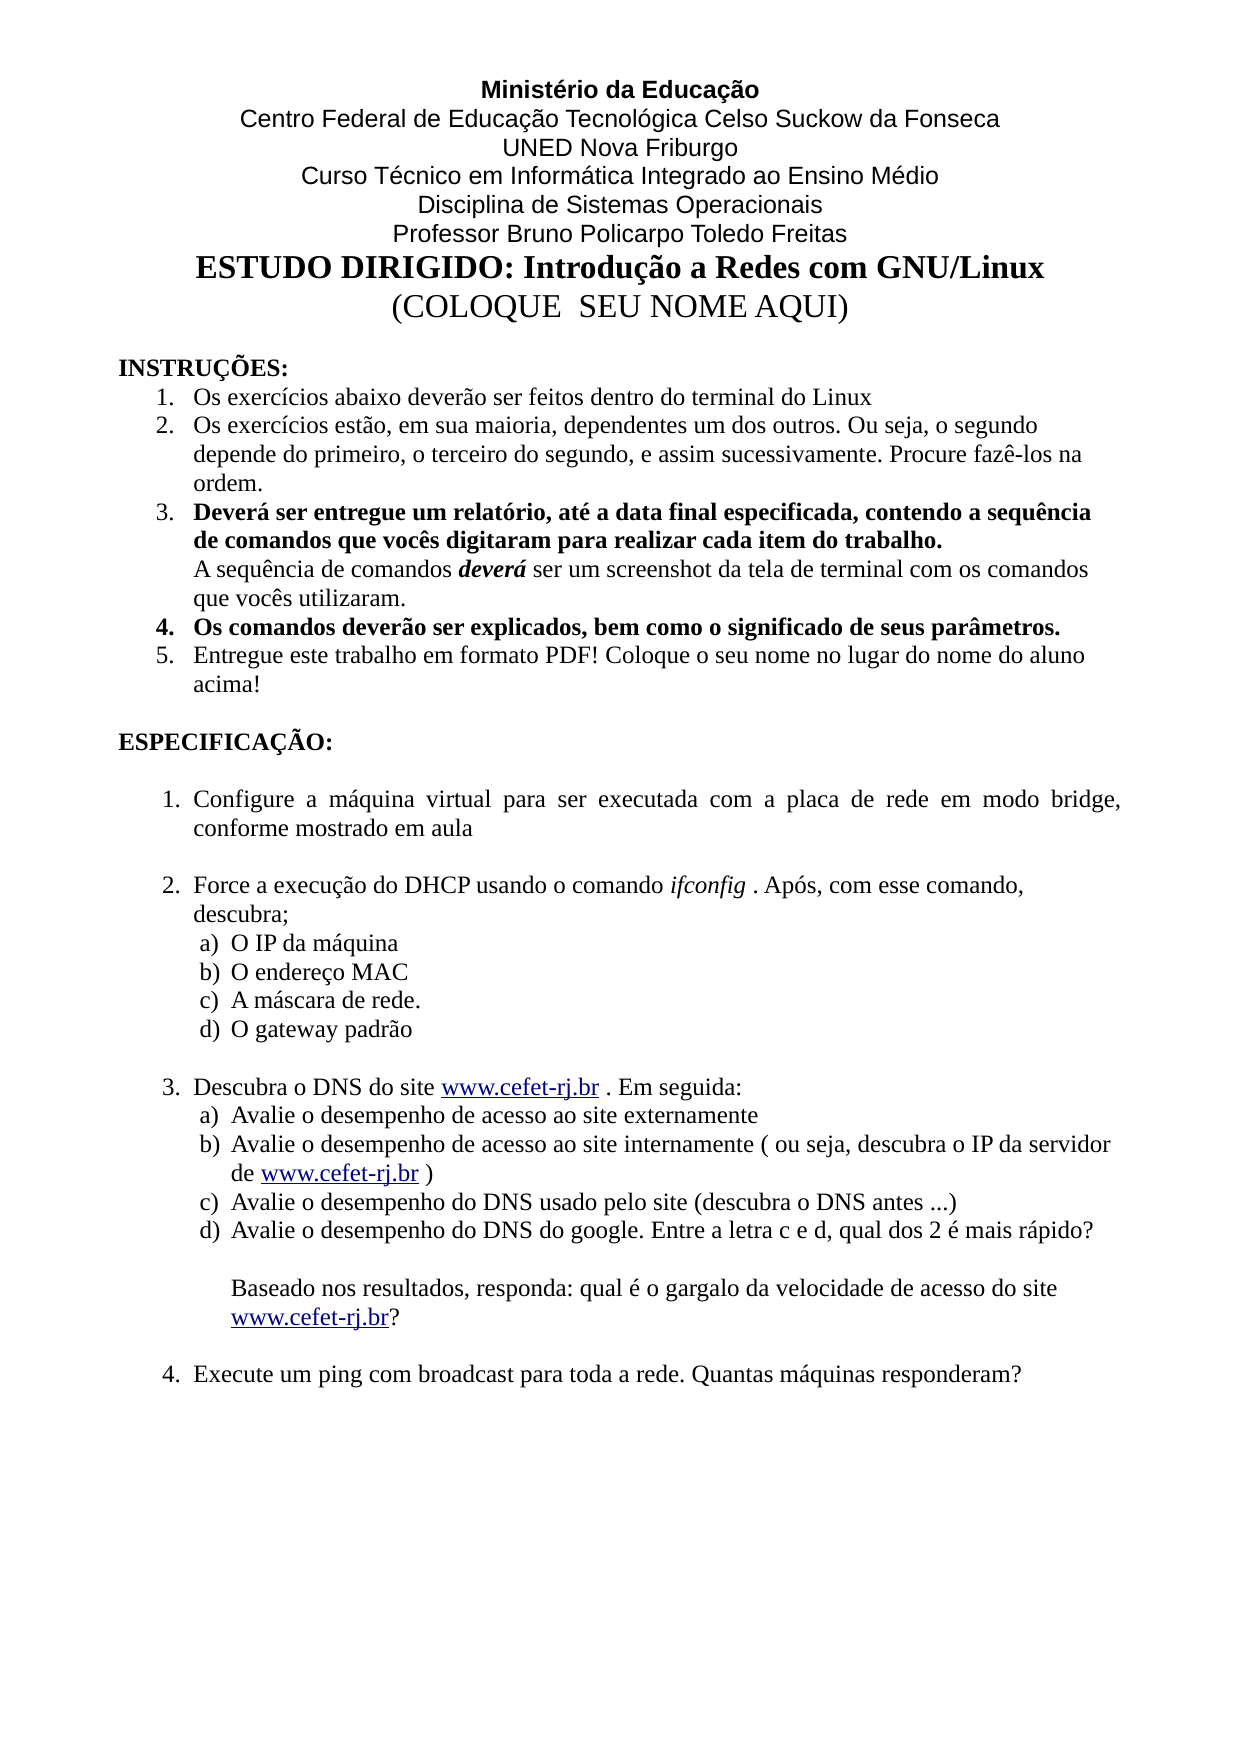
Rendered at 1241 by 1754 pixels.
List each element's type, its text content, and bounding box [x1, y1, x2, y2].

list Avalie o desempenho do DNS do google. Entre a letra c e d, qual dos 2 é mais rápido? [193, 1215, 1122, 1244]
text (COLOQUE SEU NOME AQUI) [118, 286, 1122, 324]
list Avalie o desempenho do DNS usado pelo site (descubra o DNS antes ...) [193, 1187, 1122, 1215]
list O IP da máquina [193, 928, 1122, 957]
list Descubra o DNS do site www.cefet-rj.br . Em seguida: [156, 1072, 1122, 1100]
list Force a execução do DHCP usando o comando ifconfig . Após, com esse comando, descubra; [156, 870, 1122, 928]
list Os comandos deverão ser explicados, bem como o significado de seus parâmetros. [156, 612, 1122, 640]
list Deverá ser entregue um relatório, até a data final especificada, contendo a sequência de comandos que vocês digitaram para realizar cada item do trabalho. A sequência de comandos deverá ser um screenshot da tela de terminal com os comandos que vocês utilizaram. [156, 497, 1122, 612]
text INSTRUÇÕES: [118, 353, 1122, 382]
list A máscara de rede. [193, 985, 1122, 1014]
list O gateway padrão [193, 1014, 1122, 1043]
list Configure a máquina virtual para ser executada com a placa de rede em modo bridge, conforme mostrado em aula [156, 784, 1122, 842]
list Entregue este trabalho em formato PDF! Coloque o seu nome no lugar do nome do aluno acima! [156, 640, 1122, 698]
list Execute um ping com broadcast para toda a rede. Quantas máquinas responderam? [156, 1359, 1122, 1388]
list Avalie o desempenho de acesso ao site externamente [193, 1100, 1122, 1129]
list Os exercícios estão, em sua maioria, dependentes um dos outros. Ou seja, o segundo depende do primeiro, o terceiro do segundo, e assim sucessivamente. Procure fazê-los na ordem. [156, 410, 1122, 497]
list Baseado nos resultados, responda: qual é o gargalo da velocidade de acesso do site www.cefet-rj.br? [193, 1244, 1122, 1330]
list Os exercícios abaixo deverão ser feitos dentro do terminal do Linux [156, 382, 1122, 410]
text ESPECIFICAÇÃO: [118, 727, 1122, 755]
list O endereço MAC [193, 957, 1122, 985]
text ESTUDO DIRIGIDO: Introdução a Redes com GNU/Linux [118, 247, 1122, 286]
list Avalie o desempenho de acesso ao site internamente ( ou seja, descubra o IP da servidor de www.cefet-rj.br ) [193, 1129, 1122, 1187]
